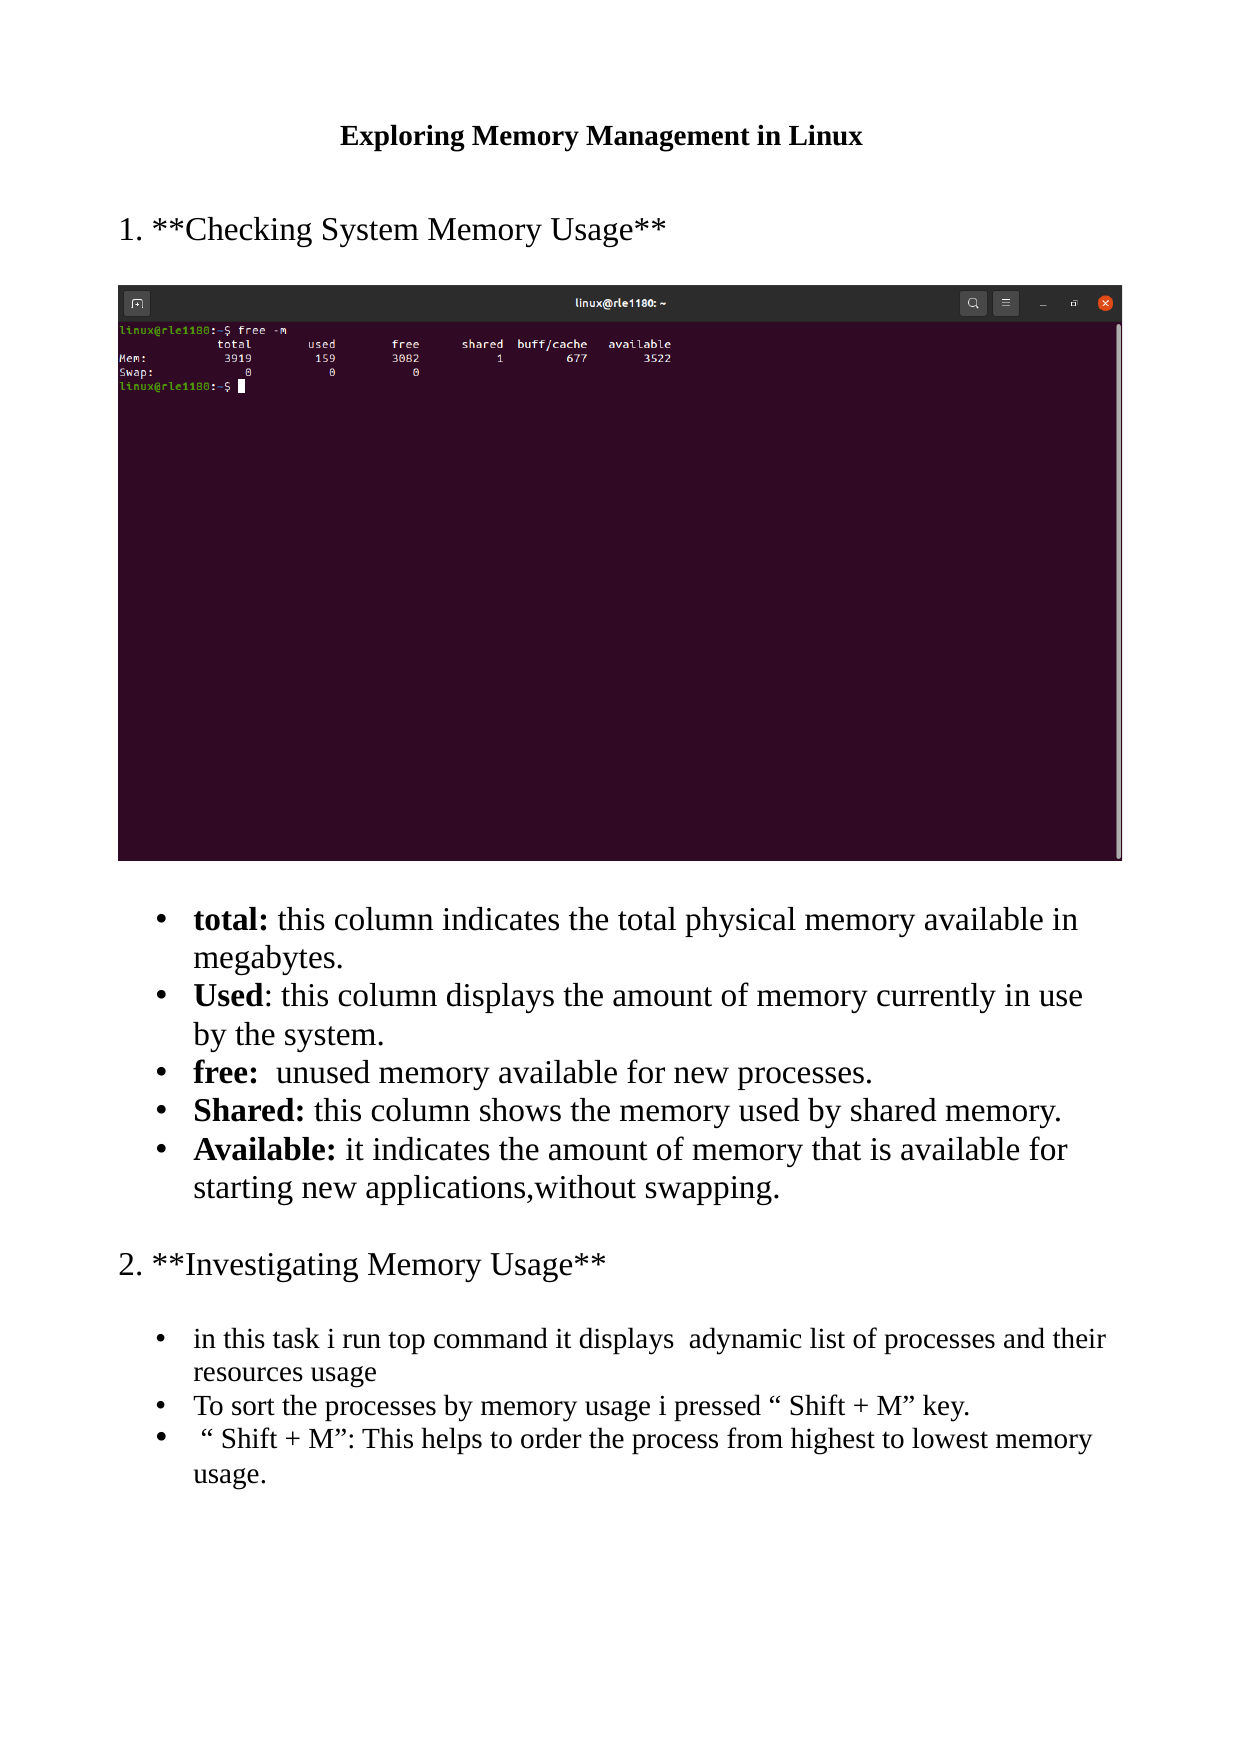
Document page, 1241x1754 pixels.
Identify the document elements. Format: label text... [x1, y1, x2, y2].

list Used: this column displays the amount of memory currently in use by the system. [156, 976, 1122, 1052]
list free: unused memory available for new processes. [156, 1052, 1122, 1091]
list in this task i run top command it displays adynamic list of processes and their resources usage [156, 1321, 1122, 1388]
list Shared: this column shows the memory used by shared memory. [156, 1091, 1122, 1129]
picture [118, 285, 1123, 861]
text Exploring Memory Management in Linux [118, 118, 1122, 152]
list Available: it indicates the amount of memory that is available for starting new applications,without swapping. [156, 1129, 1122, 1206]
list To sort the processes by memory usage i pressed “ Shift + M” key. [156, 1388, 1122, 1422]
list total: this column indicates the total physical memory available in megabytes. [156, 899, 1122, 976]
list “ Shift + M”: This helps to order the process from highest to lowest memory usage. [156, 1422, 1122, 1489]
text 1. **Checking System Memory Usage** [118, 209, 1122, 247]
text 2. **Investigating Memory Usage** [118, 1244, 1122, 1282]
